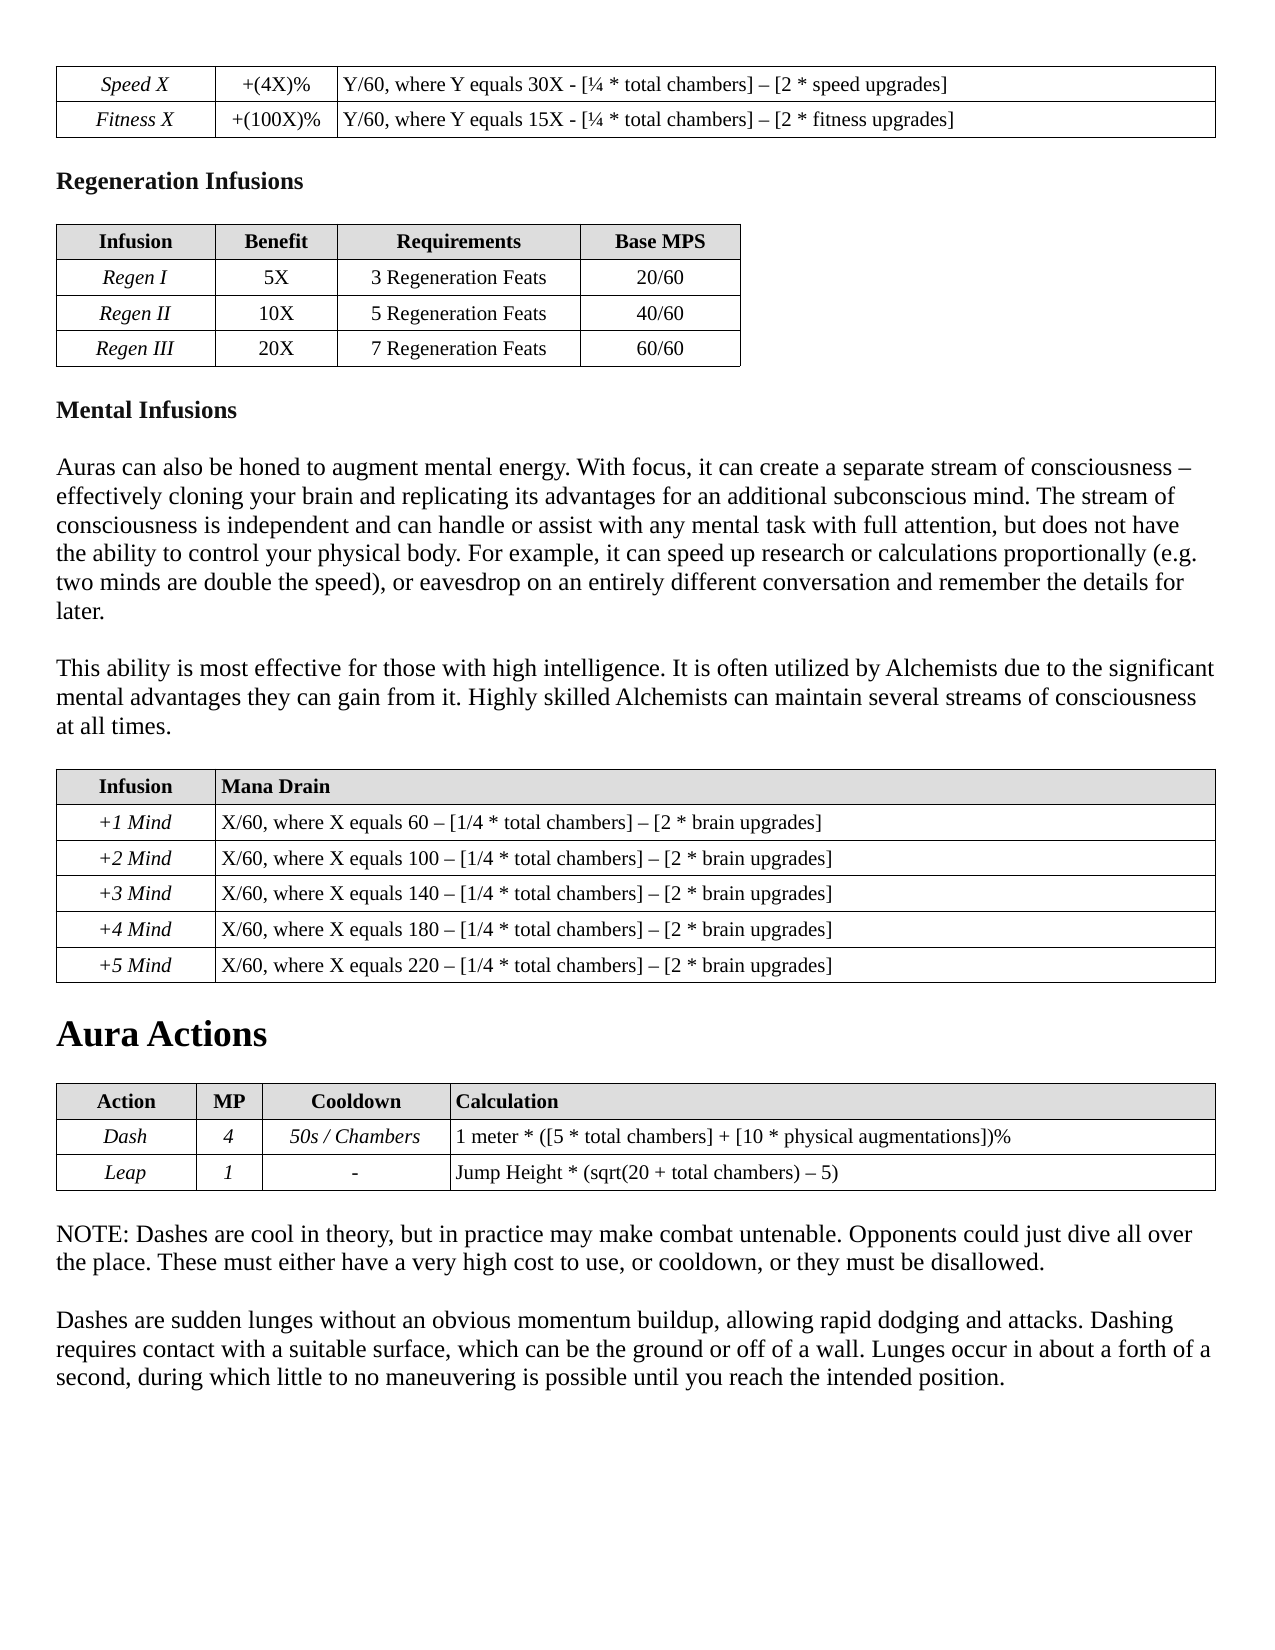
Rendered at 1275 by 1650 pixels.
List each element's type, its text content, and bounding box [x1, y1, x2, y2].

table_cell Regen III [57, 331, 215, 366]
table_cell Leap [57, 1155, 196, 1190]
table_cell 5X [216, 260, 337, 295]
table_cell 5 Regeneration Feats [338, 296, 580, 330]
table_cell 10X [216, 296, 337, 330]
table_cell +2 Mind [57, 841, 215, 875]
table_cell Fitness X [57, 102, 215, 137]
table_cell X/60, where X equals 60 – [1/4 * total chambers] – [2 * brain upgrades] [216, 805, 1215, 840]
table_cell 20/60 [581, 260, 740, 295]
table_header Action [57, 1084, 196, 1119]
table_cell +1 Mind [57, 805, 215, 840]
table_cell 3 Regeneration Feats [338, 260, 580, 295]
text This ability is most effective for those with high intelligence. It is often utilized by Alchemists due to the significant mental advantages they can gain from it. Highly skilled Alchemists can maintain several streams of consciousness at all times. [56, 653, 1215, 740]
table_cell 20X [216, 331, 337, 366]
table_cell 50s / Chambers [263, 1120, 450, 1154]
table_header Benefit [216, 225, 337, 259]
table_header Requirements [338, 225, 580, 259]
table_cell +(100X)% [216, 102, 337, 137]
table_cell +3 Mind [57, 876, 215, 911]
table_header Infusion [57, 770, 215, 804]
text NOTE: Dashes are cool in theory, but in practice may make combat untenable. Opponents could just dive all over the place. These must either have a very high cost to use, or cooldown, or they must be disallowed. [56, 1219, 1215, 1276]
table_cell 1 [197, 1155, 262, 1190]
table_cell 60/60 [581, 331, 740, 366]
table_cell +4 Mind [57, 912, 215, 947]
table_cell X/60, where X equals 140 – [1/4 * total chambers] – [2 * brain upgrades] [216, 876, 1215, 911]
table_cell +(4X)% [216, 67, 337, 101]
table_cell 4 [197, 1120, 262, 1154]
table_header Mana Drain [216, 770, 1215, 804]
table_cell 1 meter * ([5 * total chambers] + [10 * physical augmentations])% [451, 1120, 1215, 1154]
table_cell Y/60, where Y equals 30X - [¼ * total chambers] – [2 * speed upgrades] [338, 67, 1215, 101]
text Auras can also be honed to augment mental energy. With focus, it can create a separate stream of consciousness – effectively cloning your brain and replicating its advantages for an additional subconscious mind. The stream of consciousness is independent and can handle or assist with any mental task with full attention, but does not have the ability to control your physical body. For example, it can speed up research or calculations proportionally (e.g. two minds are double the speed), or eavesdrop on an entirely different conversation and remember the details for later. [56, 452, 1215, 625]
table_header Calculation [451, 1084, 1215, 1119]
table_cell Jump Height * (sqrt(20 + total chambers) – 5) [451, 1155, 1215, 1190]
table_cell 40/60 [581, 296, 740, 330]
table_header Infusion [57, 225, 215, 259]
table_cell - [263, 1155, 450, 1190]
table_cell Y/60, where Y equals 15X - [¼ * total chambers] – [2 * fitness upgrades] [338, 102, 1215, 137]
subtitle Aura Actions [56, 1011, 1215, 1054]
subtitle Mental Infusions [56, 395, 1215, 423]
text Dashes are sudden lunges without an obvious momentum buildup, allowing rapid dodging and attacks. Dashing requires contact with a suitable surface, which can be the ground or off of a wall. Lunges occur in about a forth of a second, during which little to no maneuvering is possible until you reach the intended position. [56, 1305, 1215, 1391]
table_cell X/60, where X equals 180 – [1/4 * total chambers] – [2 * brain upgrades] [216, 912, 1215, 947]
table_cell X/60, where X equals 220 – [1/4 * total chambers] – [2 * brain upgrades] [216, 948, 1215, 982]
table_cell Dash [57, 1120, 196, 1154]
table_cell X/60, where X equals 100 – [1/4 * total chambers] – [2 * brain upgrades] [216, 841, 1215, 875]
table_header Cooldown [263, 1084, 450, 1119]
table_cell Regen II [57, 296, 215, 330]
table_header MP [197, 1084, 262, 1119]
subtitle Regeneration Infusions [56, 166, 1215, 195]
table_cell Speed X [57, 67, 215, 101]
table_cell Regen I [57, 260, 215, 295]
table_cell 7 Regeneration Feats [338, 331, 580, 366]
table_header Base MPS [581, 225, 740, 259]
table_cell +5 Mind [57, 948, 215, 982]
